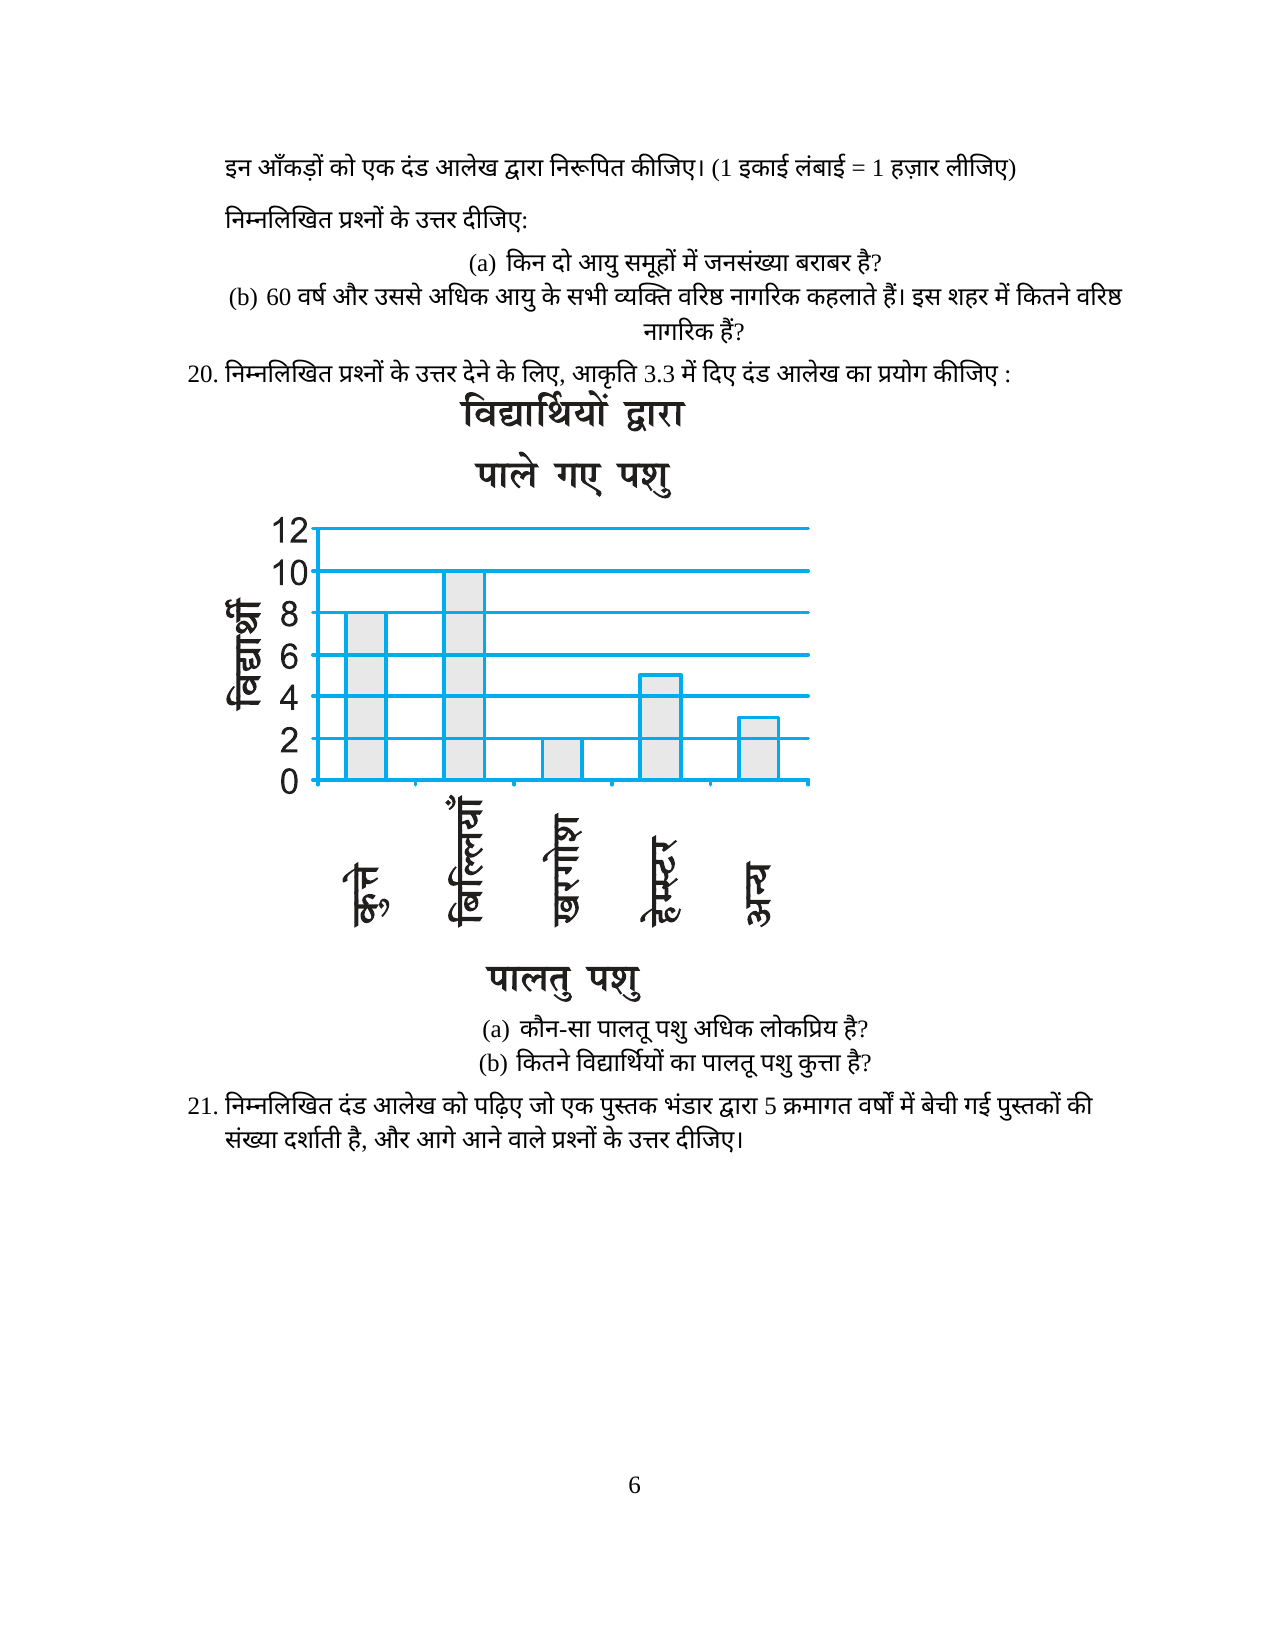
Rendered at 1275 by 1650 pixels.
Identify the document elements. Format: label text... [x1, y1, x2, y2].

list निम्नलिखित दंड आलेख को पढ़िए जो एक पुस्तक भंडार द्वारा 5 क्रमागत वर्षों में बेची गई पुस्तकों की संख्या दर्शाती है, और आगे आने वाले प्रश्‍नों के उत्तर दीजिए। [187, 1088, 1125, 1156]
list किन दो आयु समूहों में जनसंख्या बराबर है? [225, 245, 1125, 279]
list कौन-सा पालतू पशु अधिक लोकप्रिय है? [225, 1011, 1125, 1045]
list 60 वर्ष और उससे अधिक आयु के सभी व्यक्ति वरिष्ठ नागरिक कहलाते हैं। इस शहर में कितने वरिष्ठ नागरिक हैं? [225, 279, 1125, 347]
list इन आँकड़ों को एक दंड आलेख द्वारा निरूपित कीजिए। (1 इकाई लंबाई = 1 हज़ार लीजिए) [187, 150, 1125, 184]
list निम्नलिखित प्रश्‍नों के उत्तर देने के लिए, आकृति 3.3 में दिए दंड आलेख का प्रयोग कीजिए : [187, 356, 1125, 1002]
list निम्नलिखित प्रश्‍नों के उत्तर दीजिए: [187, 202, 1125, 236]
list कितने विद्यार्थियों का पालतू पशु कुत्ता है? [225, 1045, 1125, 1079]
